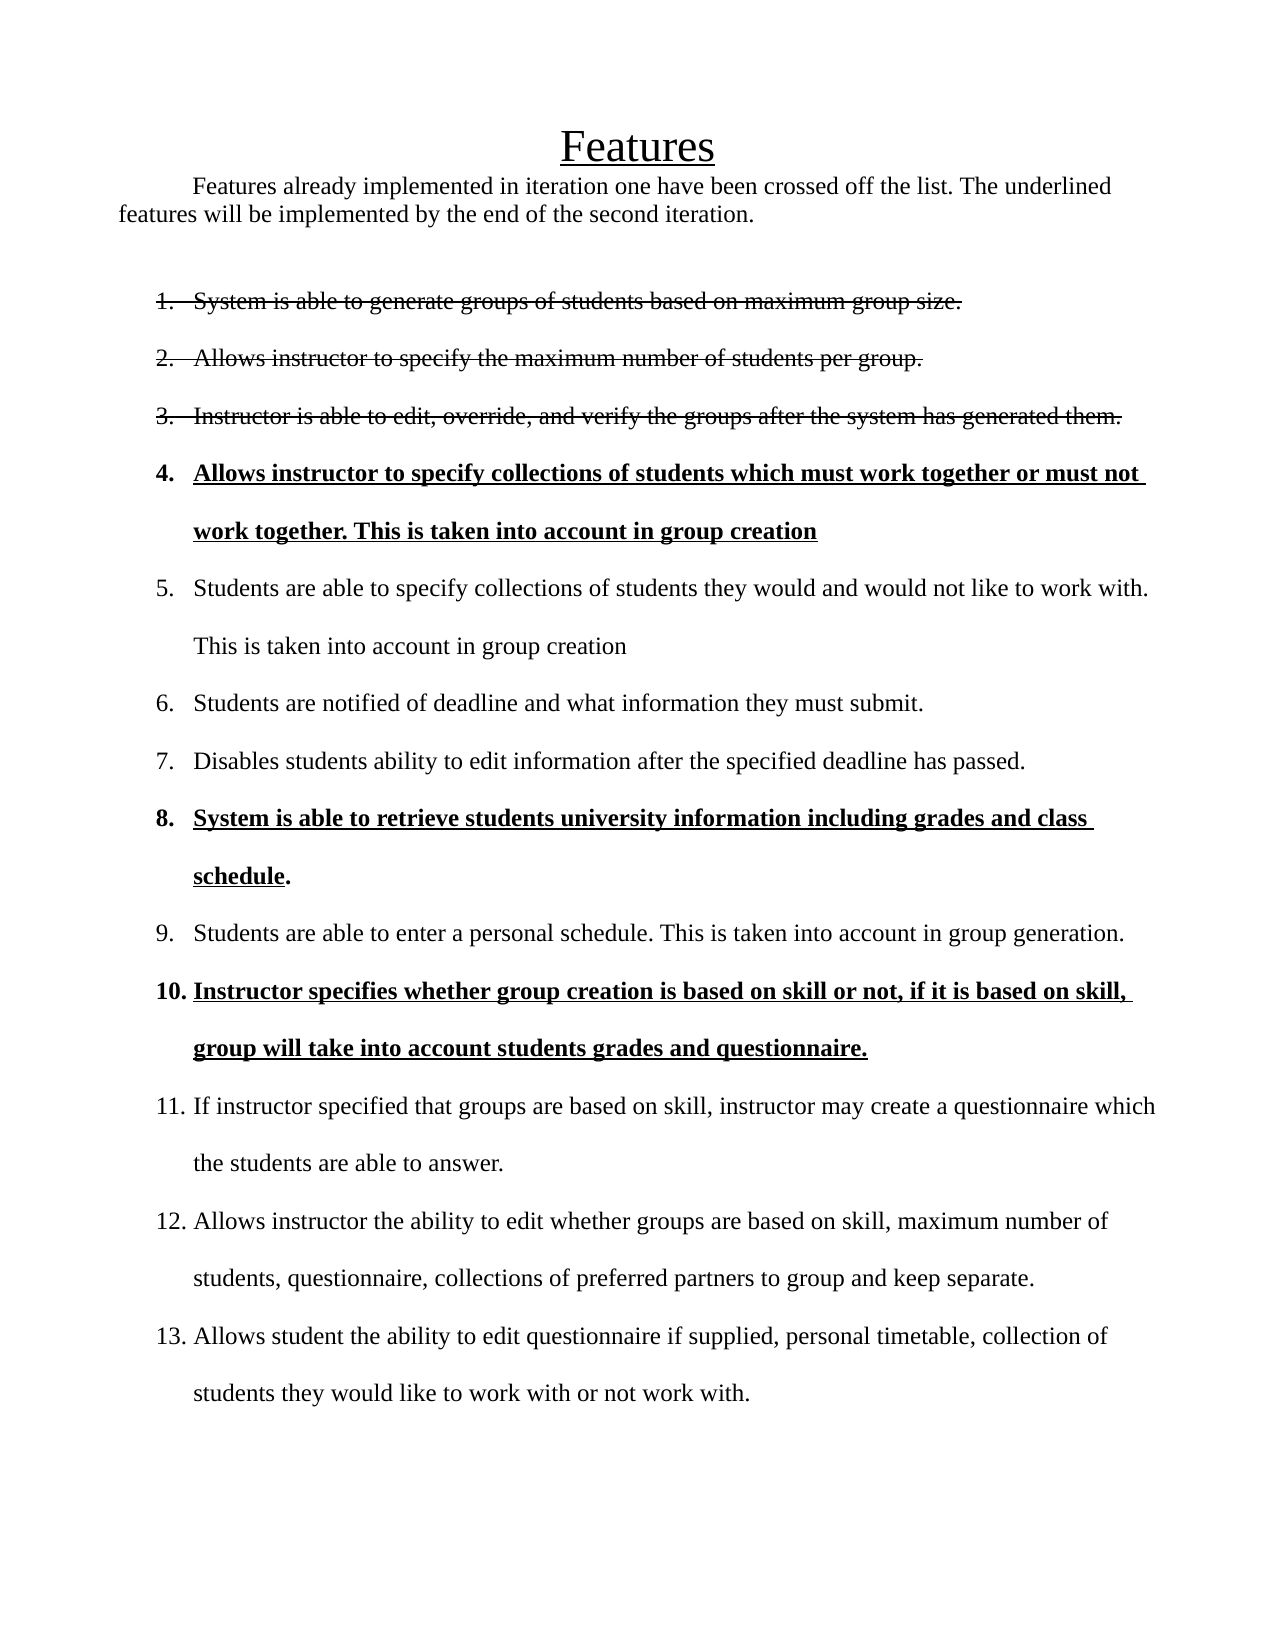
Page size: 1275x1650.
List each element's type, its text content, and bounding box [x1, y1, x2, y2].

list Allows instructor to specify collections of students which must work together or must not work together. This is taken into account in group creation [156, 458, 1157, 544]
list Students are able to enter a personal schedule. This is taken into account in group generation. [156, 918, 1157, 947]
list Allows instructor the ability to edit whether groups are based on skill, maximum number of students, questionnaire, collections of preferred partners to group and keep separate. [156, 1206, 1157, 1292]
list Allows student the ability to edit questionnaire if supplied, personal timetable, collection of students they would like to work with or not work with. [156, 1321, 1157, 1407]
list Instructor is able to edit, override, and verify the groups after the system has generated them. [156, 401, 1157, 429]
list Students are able to specify collections of students they would and would not like to work with. This is taken into account in group creation [156, 573, 1157, 659]
list Instructor specifies whether group creation is based on skill or not, if it is based on skill, group will take into account students grades and questionnaire. [156, 976, 1157, 1062]
text Features already implemented in iteration one have been crossed off the list. The underlined features will be implemented by the end of the second iteration. [118, 171, 1157, 228]
list System is able to generate groups of students based on maximum group size. [156, 286, 1157, 314]
list Students are notified of deadline and what information they must submit. [156, 688, 1157, 717]
list System is able to retrieve students university information including grades and class schedule. [156, 803, 1157, 889]
text Features [118, 118, 1157, 171]
list If instructor specified that groups are based on skill, instructor may create a questionnaire which the students are able to answer. [156, 1091, 1157, 1177]
list Disables students ability to edit information after the specified deadline has passed. [156, 746, 1157, 774]
list Allows instructor to specify the maximum number of students per group. [156, 343, 1157, 372]
